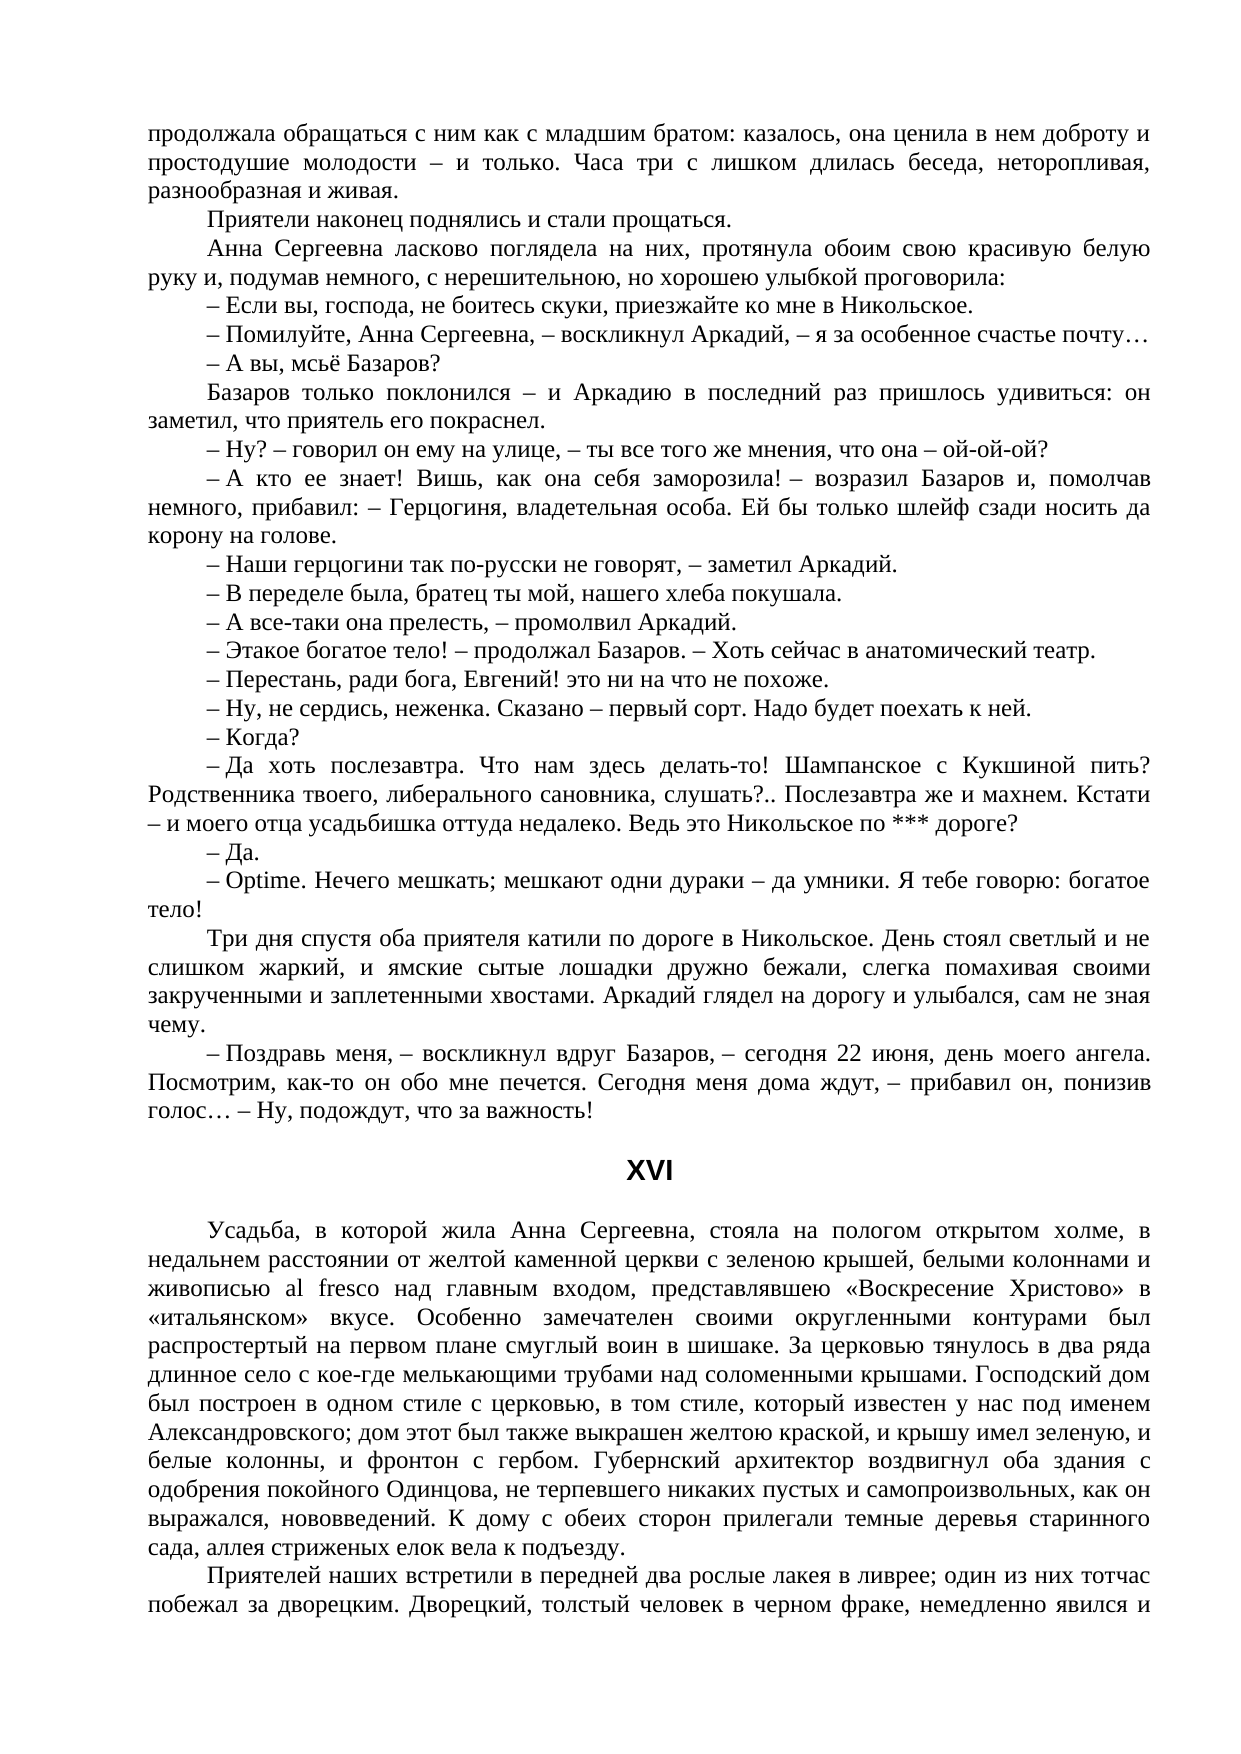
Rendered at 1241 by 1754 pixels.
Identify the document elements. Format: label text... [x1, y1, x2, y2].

text – Этакое богатое тело! – продолжал Базаров. – Хоть сейчас в анатомический театр. [148, 636, 1152, 664]
text Анна Сергеевна ласково поглядела на них, протянула обоим свою красивую белую руку и, подумав немного, с нерешительною, но хорошею улыбкой проговорила: [148, 233, 1152, 291]
text Приятели наконец поднялись и стали прощаться. [148, 204, 1152, 233]
text – Ну, не сердись, неженка. Сказано – первый сорт. Надо будет поехать к ней. [148, 693, 1152, 722]
text – Наши герцогини так по-русски не говорят, – заметил Аркадий. [148, 549, 1152, 578]
text – А все-таки она прелесть, – промолвил Аркадий. [148, 607, 1152, 636]
text – Поздравь меня, – воскликнул вдруг Базаров, – сегодня 22 июня, день моего ангела. Посмотрим, как-то он обо мне печется. Сегодня меня дома ждут, – прибавил он, понизив голос… – Ну, подождут, что за важность! [148, 1038, 1152, 1124]
text – Помилуйте, Анна Сергеевна, – воскликнул Аркадий, – я за особенное счастье почту… [148, 319, 1152, 348]
subtitle XVI [148, 1153, 1152, 1187]
text – Да. [148, 837, 1152, 866]
text – Ну? – говорил он ему на улице, – ты все того же мнения, что она – ой-ой-ой? [148, 434, 1152, 463]
text – Да хоть послезавтра. Что нам здесь делать-то! Шампанское с Кукшиной пить? Родственника твоего, либерального сановника, слушать?.. Послезавтра же и махнем. Кстати – и моего отца усадьбишка оттуда недалеко. Ведь это Никольское по *** дороге? [148, 751, 1152, 837]
text Базаров только поклонился – и Аркадию в последний раз пришлось удивиться: он заметил, что приятель его покраснел. [148, 377, 1152, 434]
text продолжала обращаться с ним как с младшим братом: казалось, она ценила в нем доброту и простодушие молодости – и только. Часа три с лишком длилась беседа, неторопливая, разнообразная и живая. [148, 118, 1152, 204]
text Три дня спустя оба приятеля катили по дороге в Никольское. День стоял светлый и не слишком жаркий, и ямские сытые лошадки дружно бежали, слегка помахивая своими закрученными и заплетенными хвостами. Аркадий глядел на дорогу и улыбался, сам не зная чему. [148, 923, 1152, 1038]
text – Optime. Нечего мешкать; мешкают одни дураки – да умники. Я тебе говорю: богатое тело! [148, 866, 1152, 923]
text – А кто ее знает! Вишь, как она себя заморозила! – возразил Базаров и, помолчав немного, прибавил: – Герцогиня, владетельная особа. Ей бы только шлейф сзади носить да корону на голове. [148, 463, 1152, 549]
text Усадьба, в которой жила Анна Сергеевна, стояла на пологом открытом холме, в недальнем расстоянии от желтой каменной церкви с зеленою крышей, белыми колоннами и живописью al fresco над главным входом, представлявшею «Воскресение Христово» в «итальянском» вкусе. Особенно замечателен своими округленными контурами был распростертый на первом плане смуглый воин в шишаке. За церковью тянулось в два ряда длинное село с кое-где мелькающими трубами над соломенными крышами. Господский дом был построен в одном стиле с церковью, в том стиле, который известен у нас под именем Александровского; дом этот был также выкрашен желтою краской, и крышу имел зеленую, и белые колонны, и фронтон с гербом. Губернский архитектор воздвигнул оба здания с одобрения покойного Одинцова, не терпевшего никаких пустых и самопроизвольных, как он выражался, нововведений. К дому с обеих сторон прилегали темные деревья старинного сада, аллея стриженых елок вела к подъезду. [148, 1215, 1152, 1560]
text – Если вы, господа, не боитесь скуки, приезжайте ко мне в Никольское. [148, 291, 1152, 319]
text – В переделе была, братец ты мой, нашего хлеба покушала. [148, 578, 1152, 607]
text – А вы, мсьё Базаров? [148, 348, 1152, 377]
text – Когда? [148, 722, 1152, 751]
text Приятелей наших встретили в передней два рослые лакея в ливрее; один из них тотчас побежал за дворецким. Дворецкий, толстый человек в черном фраке, немедленно явился и [148, 1560, 1152, 1618]
text – Перестань, ради бога, Евгений! это ни на что не похоже. [148, 664, 1152, 693]
